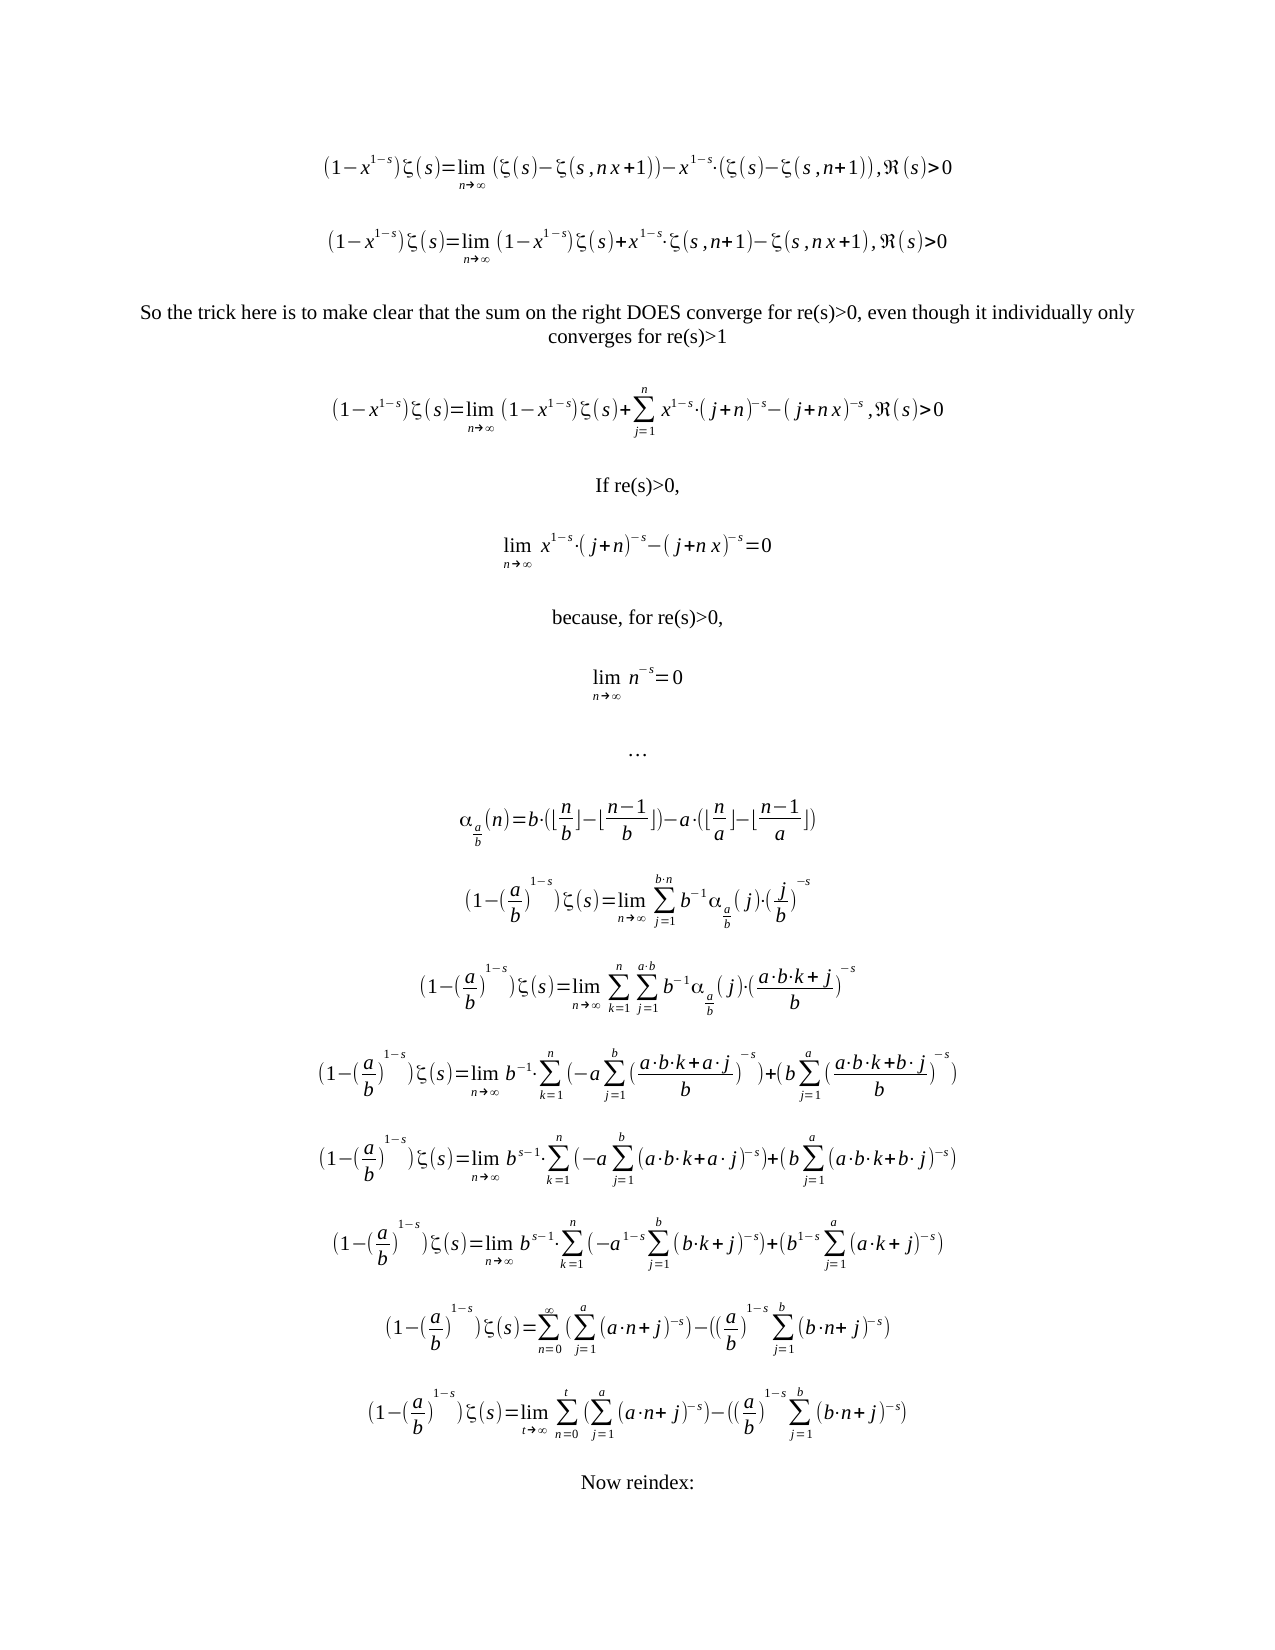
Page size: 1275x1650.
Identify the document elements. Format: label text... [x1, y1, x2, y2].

text because, for re(s)>0, [118, 605, 1157, 629]
text So the trick here is to make clear that the sum on the right DOES converge for re(s)>0, even though it individually only converges for re(s)>1 [118, 300, 1157, 348]
text Now reindex: [118, 1470, 1157, 1494]
text … [118, 737, 1157, 761]
text If re(s)>0, [118, 473, 1157, 497]
